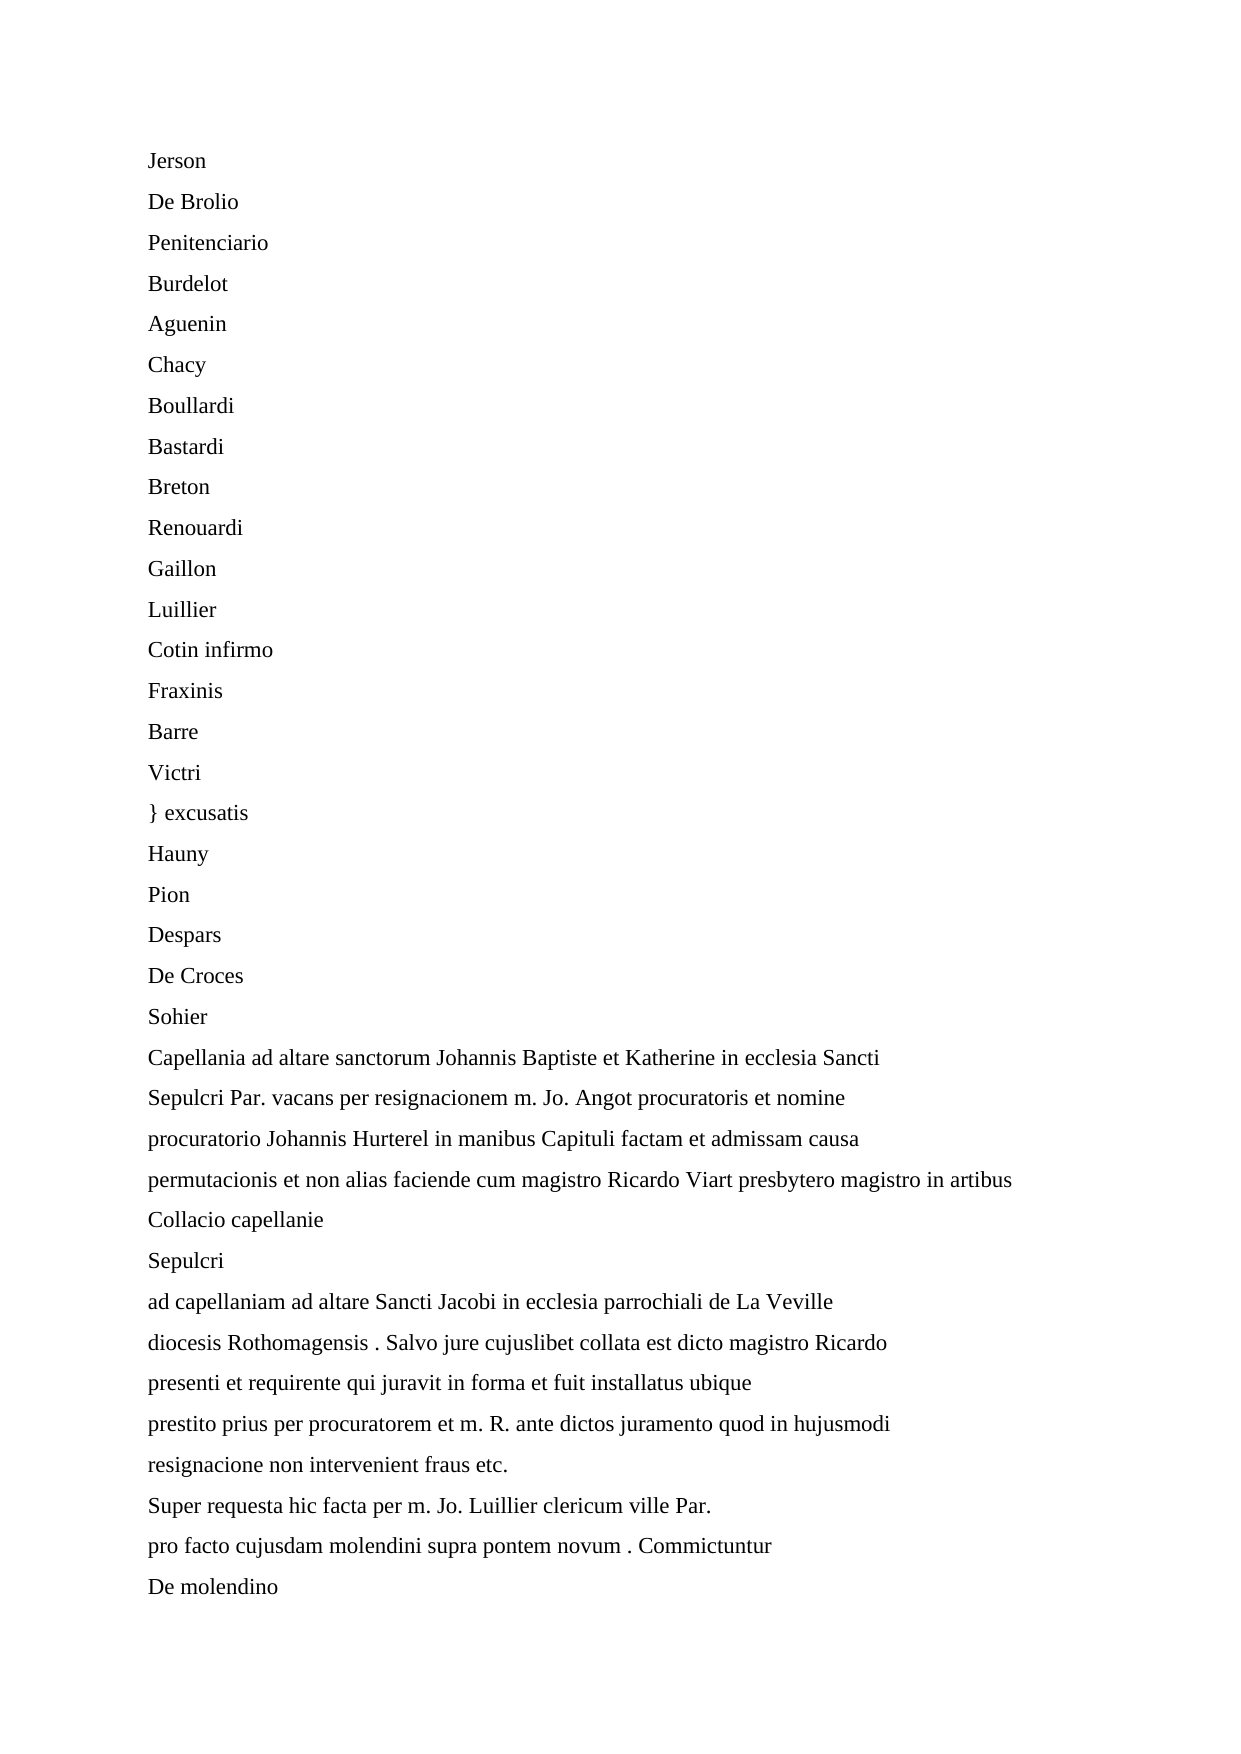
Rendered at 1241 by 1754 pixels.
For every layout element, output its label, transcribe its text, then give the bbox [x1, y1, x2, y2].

text Jerson [148, 148, 1093, 174]
text prestito prius per procuratorem et m. R. ante dictos juramento quod in hujusmodi [148, 1410, 1093, 1437]
text Cotin infirmo [148, 636, 1093, 663]
text Despars [148, 921, 1093, 948]
text Bastardi [148, 433, 1093, 459]
text ad capellaniam ad altare Sancti Jacobi in ecclesia parrochiali de La Veville [148, 1288, 1093, 1314]
text De Croces [148, 962, 1093, 988]
text Collacio capellanie [148, 1207, 1093, 1233]
text diocesis Rothomagensis . Salvo jure cujuslibet collata est dicto magistro Ricardo [148, 1329, 1093, 1355]
text Pion [148, 881, 1093, 907]
text permutacionis et non alias faciende cum magistro Ricardo Viart presbytero magistro in artibus [148, 1166, 1093, 1192]
text presenti et requirente qui juravit in forma et fuit installatus ubique [148, 1369, 1093, 1396]
text Capellania ad altare sanctorum Johannis Baptiste et Katherine in ecclesia Sancti [148, 1044, 1093, 1070]
text De Brolio [148, 188, 1093, 215]
text procuratorio Johannis Hurterel in manibus Capituli factam et admissam causa [148, 1125, 1093, 1151]
text Burdelot [148, 270, 1093, 296]
text resignacione non intervenient fraus etc. [148, 1451, 1093, 1477]
text } excusatis [148, 799, 1093, 826]
text Victri [148, 758, 1093, 785]
text Gaillon [148, 555, 1093, 581]
text Chacy [148, 351, 1093, 378]
text Sepulcri Par. vacans per resignacionem m. Jo. Angot procuratoris et nomine [148, 1084, 1093, 1111]
text Aguenin [148, 311, 1093, 337]
text Super requesta hic facta per m. Jo. Luillier clericum ville Par. [148, 1492, 1093, 1518]
text Sepulcri [148, 1247, 1093, 1274]
text pro facto cujusdam molendini supra pontem novum . Commictuntur [148, 1532, 1093, 1559]
text Sohier [148, 1003, 1093, 1029]
text Breton [148, 473, 1093, 500]
text Fraxinis [148, 677, 1093, 703]
text Luillier [148, 596, 1093, 622]
text Penitenciario [148, 229, 1093, 255]
text Hauny [148, 840, 1093, 866]
text De molendino [148, 1573, 1093, 1599]
text Barre [148, 718, 1093, 744]
text Boullardi [148, 392, 1093, 418]
text Renouardi [148, 514, 1093, 541]
